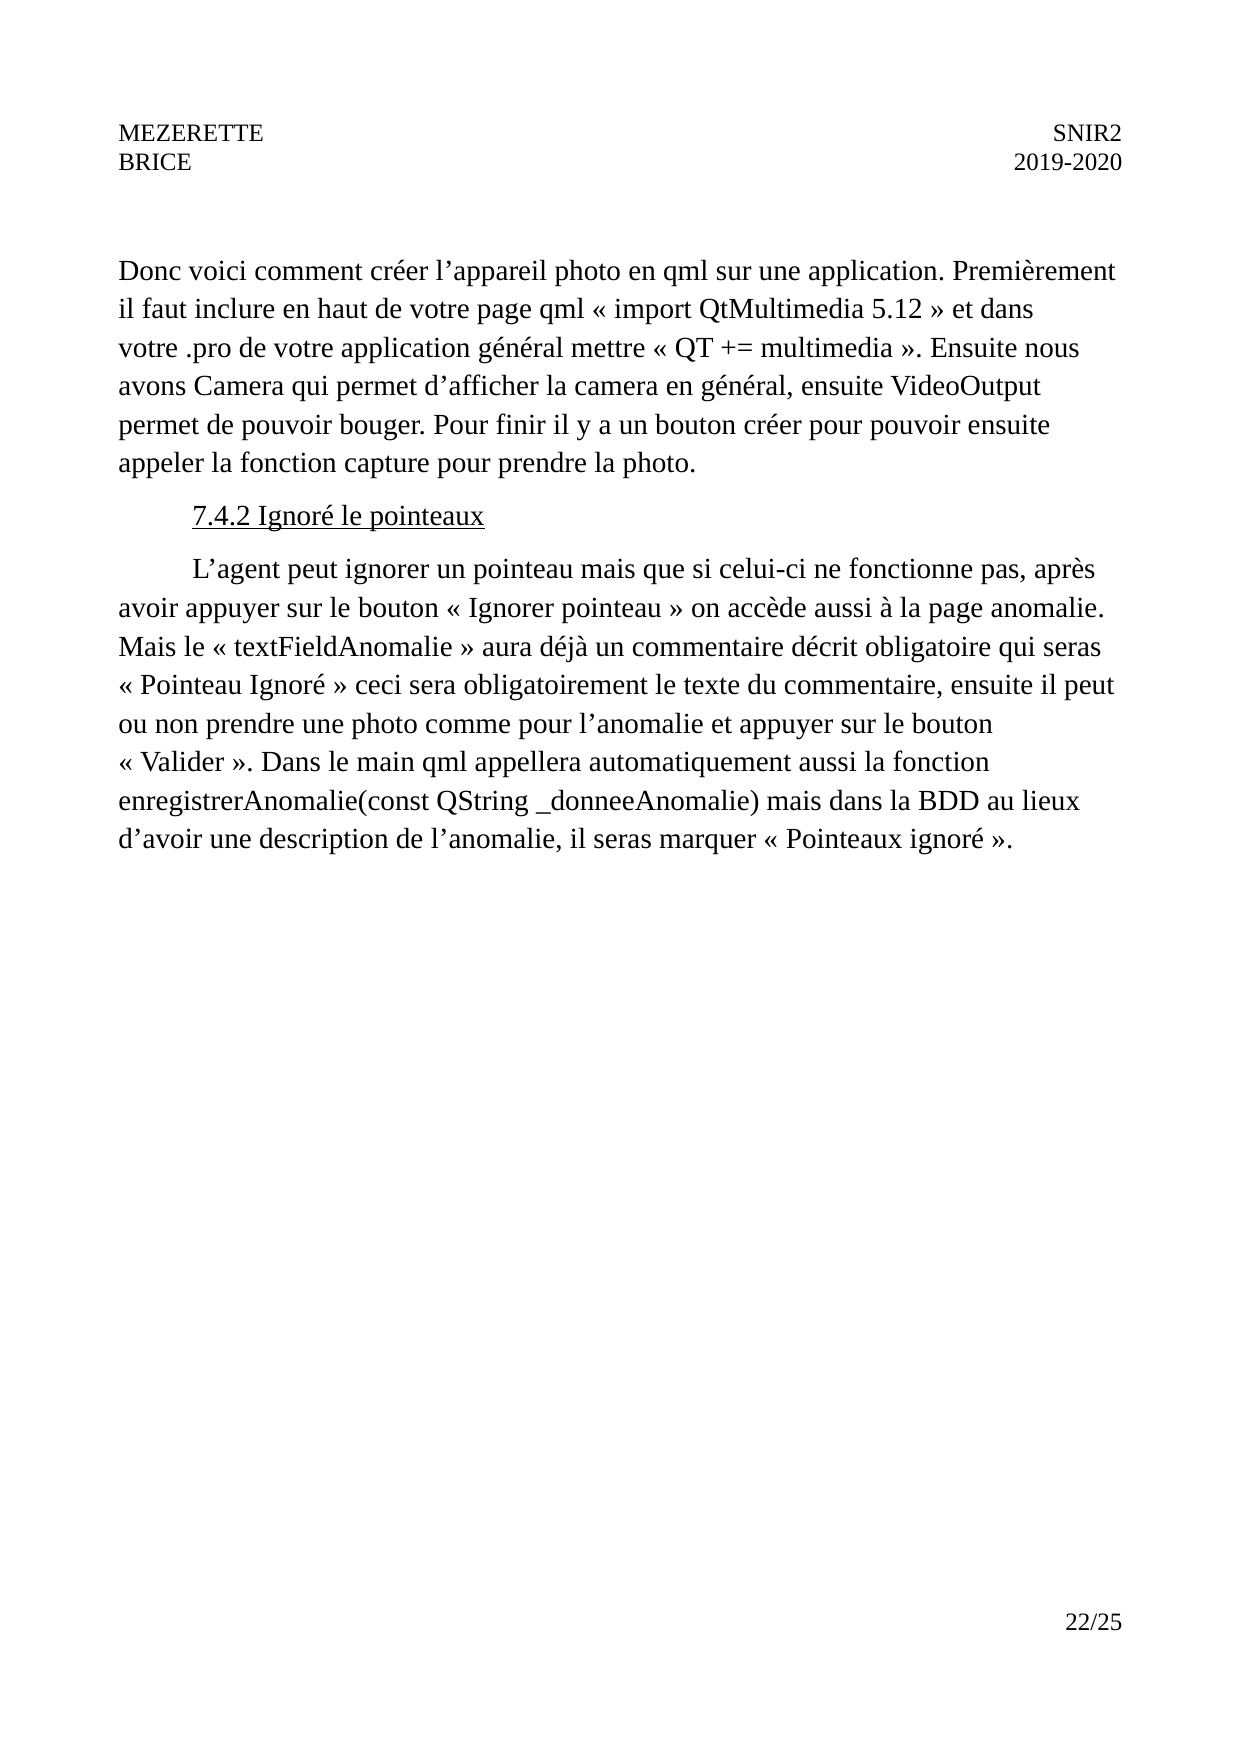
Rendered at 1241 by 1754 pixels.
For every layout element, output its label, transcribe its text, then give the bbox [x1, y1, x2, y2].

text L’agent peut ignorer un pointeau mais que si celui-ci ne fonctionne pas, après avoir appuyer sur le bouton « Ignorer pointeau » on accède aussi à la page anomalie. Mais le « textFieldAnomalie » aura déjà un commentaire décrit obligatoire qui seras « Pointeau Ignoré » ceci sera obligatoirement le texte du commentaire, ensuite il peut ou non prendre une photo comme pour l’anomalie et appuyer sur le bouton « Valider ». Dans le main qml appellera automatiquement aussi la fonction enregistrerAnomalie(const QString _donneeAnomalie) mais dans la BDD au lieux d’avoir une description de l’anomalie, il seras marquer « Pointeaux ignoré ». [118, 552, 1122, 855]
text Donc voici comment créer l’appareil photo en qml sur une application. Premièrement il faut inclure en haut de votre page qml « import QtMultimedia 5.12 » et dans votre .pro de votre application général mettre « QT += multimedia ». Ensuite nous avons Camera qui permet d’afficher la camera en général, ensuite VideoOutput permet de pouvoir bouger. Pour finir il y a un bouton créer pour pouvoir ensuite appeler la fonction capture pour prendre la photo. [118, 253, 1122, 479]
text 7.4.2 Ignoré le pointeaux [118, 498, 1122, 532]
